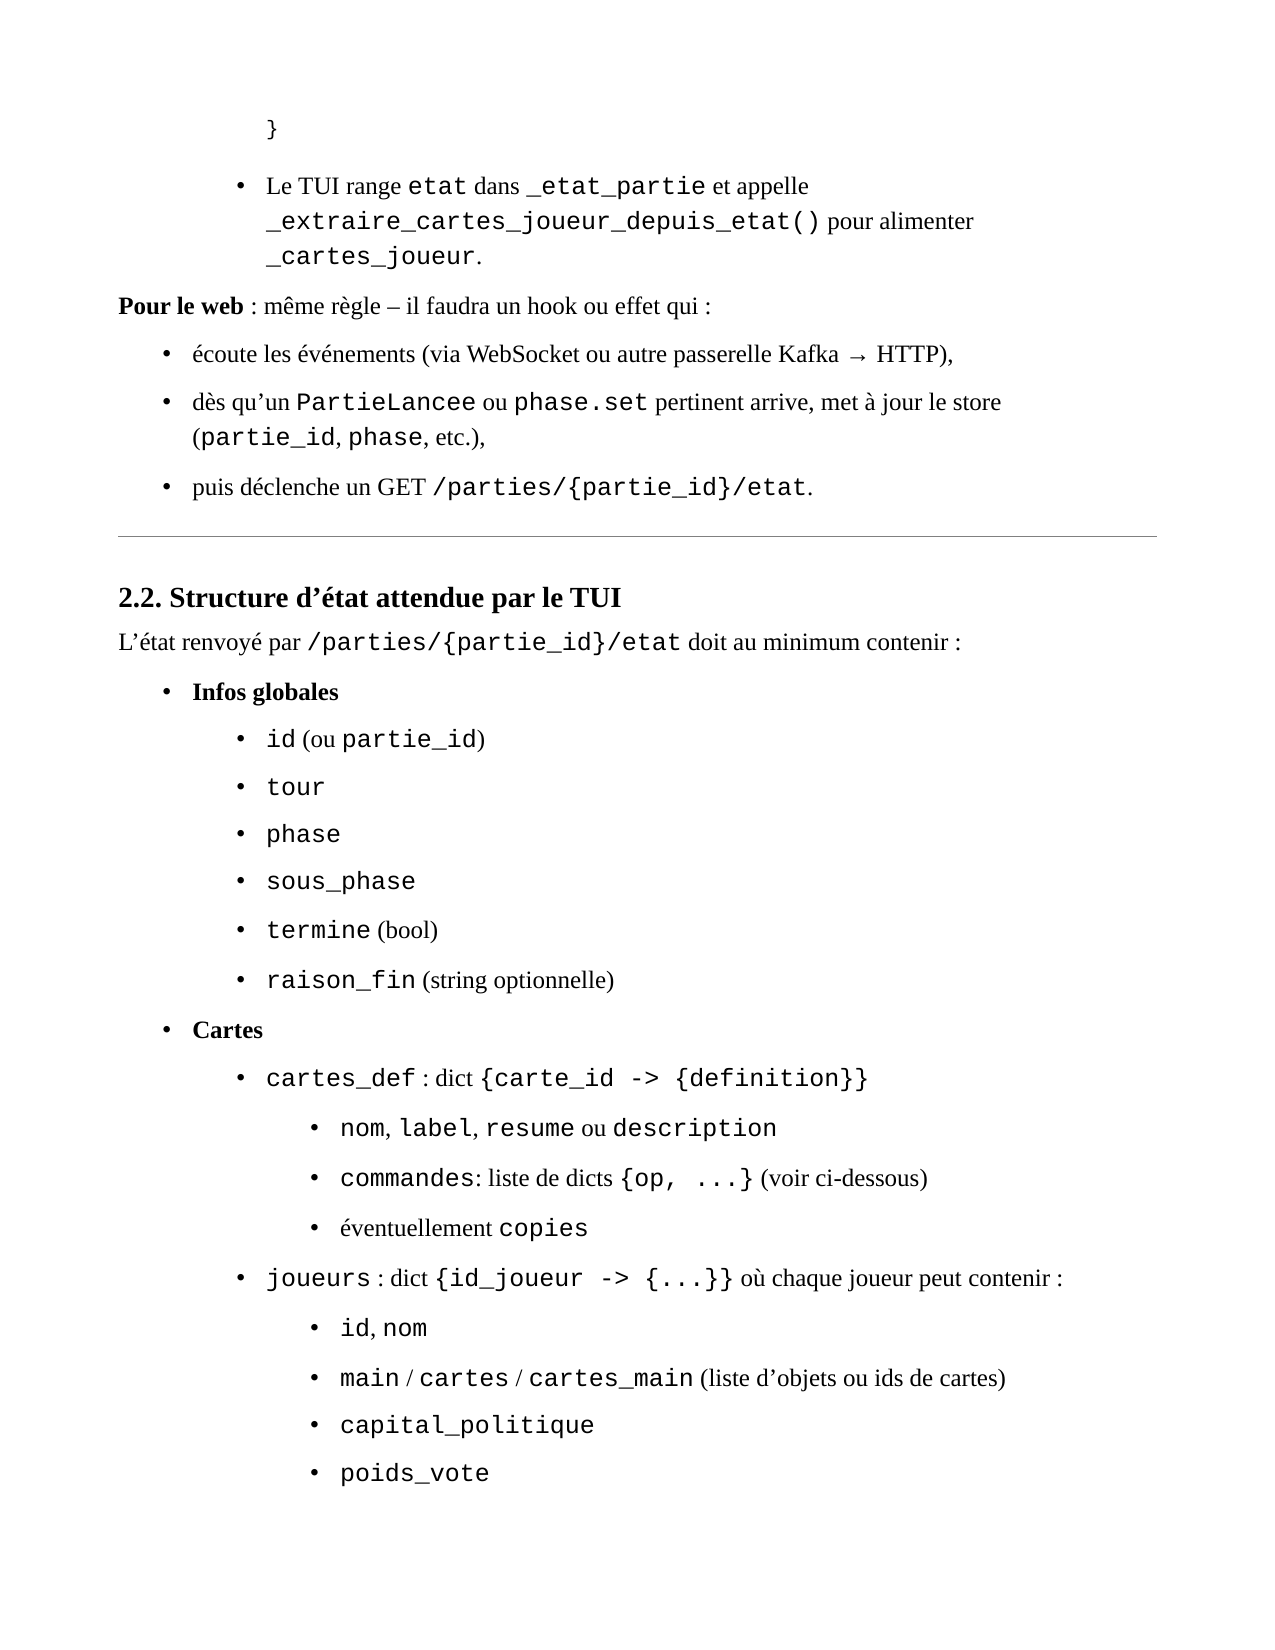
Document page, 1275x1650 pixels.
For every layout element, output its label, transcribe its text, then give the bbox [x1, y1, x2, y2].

list puis déclenche un GET /parties/{partie_id}/etat. [162, 472, 1157, 503]
list } [236, 118, 1157, 142]
list écoute les événements (via WebSocket ou autre passerelle Kafka → HTTP), [162, 339, 1157, 368]
list sous_phase [236, 868, 1157, 897]
text Pour le web : même règle – il faudra un hook ou effet qui : [118, 291, 1157, 320]
list Infos globales [162, 677, 1157, 705]
list id (ou partie_id) [236, 724, 1157, 755]
list cartes_def : dict {carte_id -> {definition}} [236, 1063, 1157, 1094]
list éventuellement copies [310, 1213, 1157, 1244]
list poids_vote [310, 1460, 1157, 1488]
list dès qu’un PartieLancee ou phase.set pertinent arrive, met à jour le store (partie_id, phase, etc.), [162, 387, 1157, 453]
list Cartes [162, 1016, 1157, 1044]
text L’état renvoyé par /parties/{partie_id}/etat doit au minimum contenir : [118, 627, 1157, 657]
list Le TUI range etat dans _etat_partie et appelle _extraire_cartes_joueur_depuis_etat() pour alimenter _cartes_joueur. [236, 171, 1157, 272]
list main / cartes / cartes_main (liste d’objets ou ids de cartes) [310, 1363, 1157, 1394]
list phase [236, 821, 1157, 850]
list joueurs : dict {id_joueur -> {...}} où chaque joueur peut contenir : [236, 1263, 1157, 1294]
list termine (bool) [236, 916, 1157, 946]
list commandes: liste de dicts {op, ...} (voir ci-dessous) [310, 1163, 1157, 1194]
list id, nom [310, 1313, 1157, 1344]
list capital_politique [310, 1413, 1157, 1441]
list nom, label, resume ou description [310, 1113, 1157, 1144]
subtitle 2.2. Structure d’état attendue par le TUI [118, 581, 1157, 614]
list tour [236, 774, 1157, 803]
list raison_fin (string optionnelle) [236, 966, 1157, 996]
